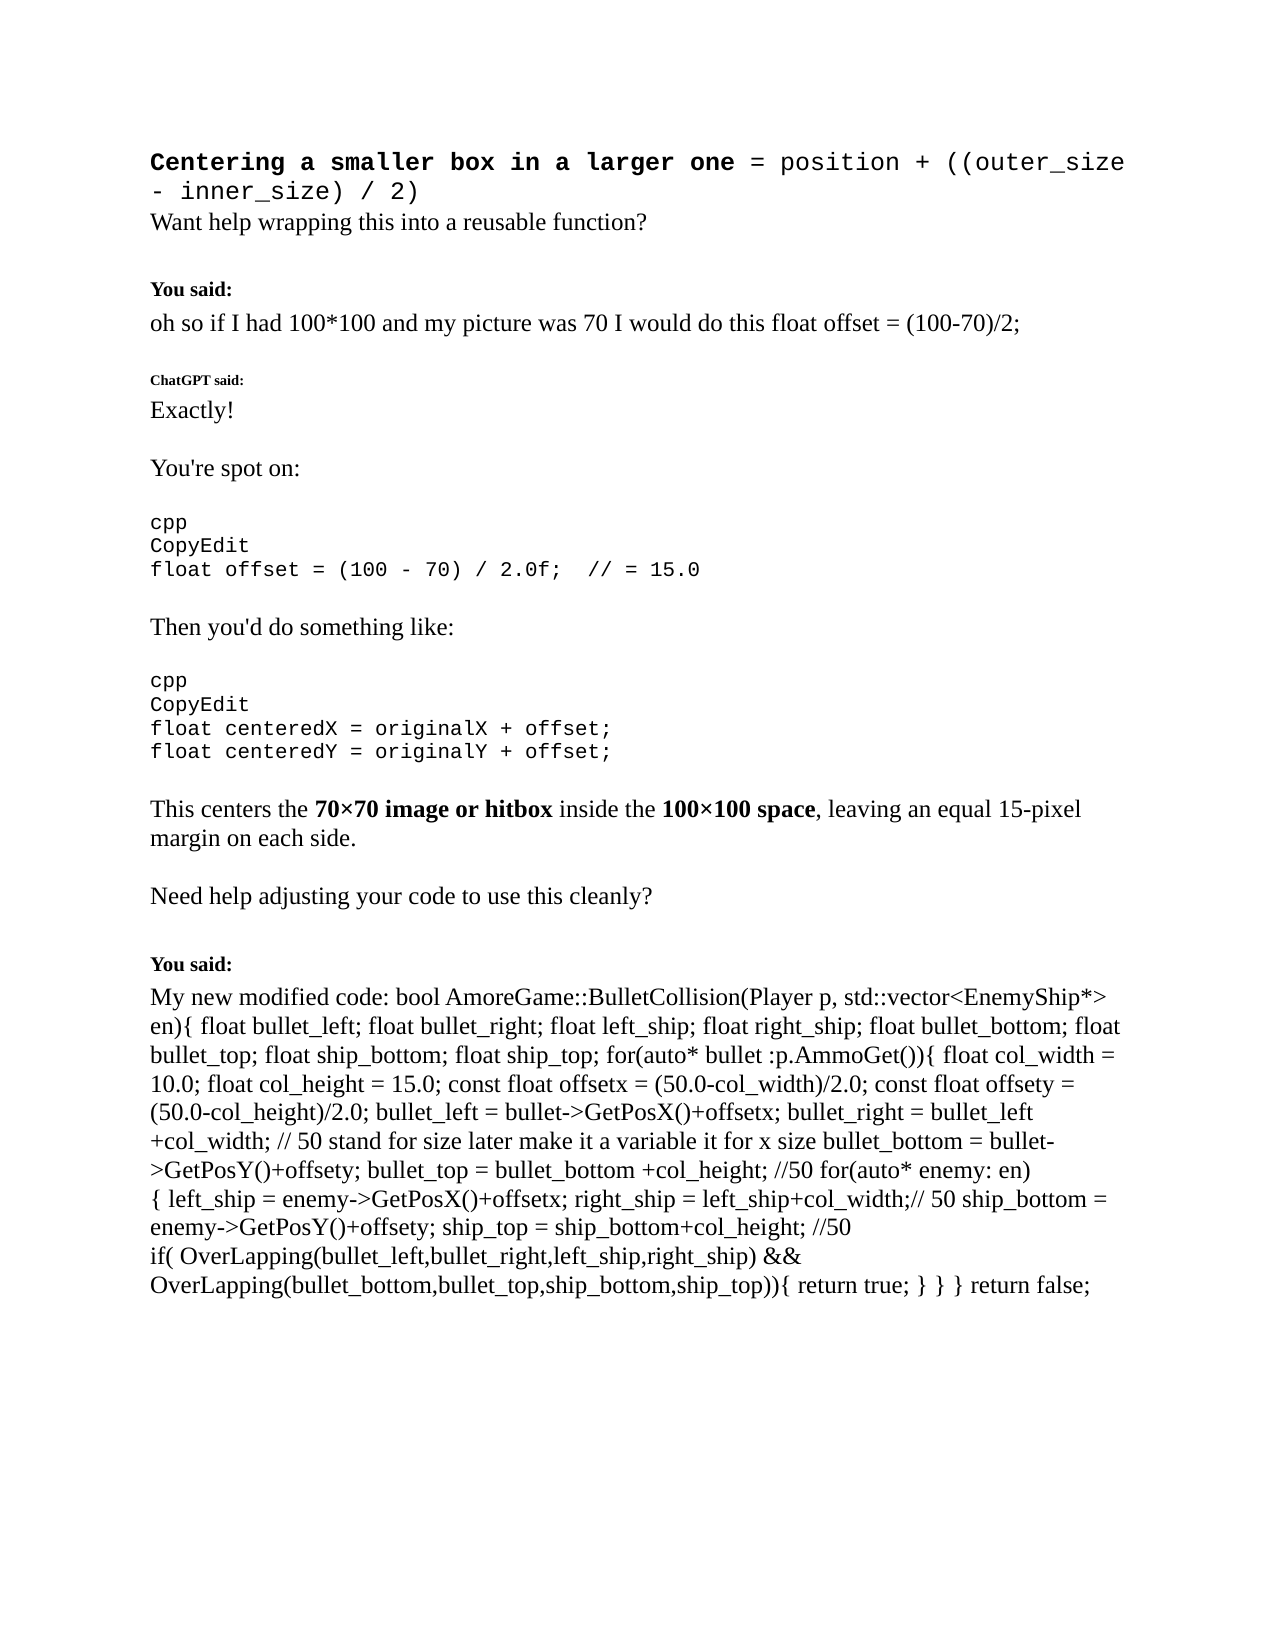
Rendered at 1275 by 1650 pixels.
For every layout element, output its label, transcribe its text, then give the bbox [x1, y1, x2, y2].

subtitle You said: [150, 277, 1125, 301]
text Centering a smaller box in a larger one = position + ((outer_size - inner_size) / 2) [150, 150, 1125, 207]
text Want help wrapping this into a reusable function? [150, 207, 1125, 235]
text CopyEdit [150, 694, 1125, 718]
text float centeredY = originalY + offset; [150, 741, 1125, 765]
text cpp [150, 512, 1125, 535]
text Then you'd do something like: [150, 612, 1125, 641]
text float offset = (100 - 70) / 2.0f; // = 15.0 [150, 559, 1125, 583]
text You're spot on: [150, 453, 1125, 482]
text Need help adjusting your code to use this cleanly? [150, 881, 1125, 910]
text oh so if I had 100*100 and my picture was 70 I would do this float offset = (100-70)/2; [150, 308, 1125, 336]
text float centeredX = originalX + offset; [150, 718, 1125, 741]
text Exactly! 💯 [150, 395, 1125, 424]
subtitle ChatGPT said: [150, 372, 1125, 389]
text This centers the 70×70 image or hitbox inside the 100×100 space, leaving an equal 15-pixel margin on each side. [150, 794, 1125, 852]
text My new modified code: bool AmoreGame::BulletCollision(Player p, std::vector<EnemyShip*> en){ float bullet_left; float bullet_right; float left_ship; float right_ship; float bullet_bottom; float bullet_top; float ship_bottom; float ship_top; for(auto* bullet :p.AmmoGet()){ float col_width = 10.0; float col_height = 15.0; const float offsetx = (50.0-col_width)/2.0; const float offsety = (50.0-col_height)/2.0; bullet_left = bullet->GetPosX()+offsetx; bullet_right = bullet_left +col_width; // 50 stand for size later make it a variable it for x size bullet_bottom = bullet->GetPosY()+offsety; bullet_top = bullet_bottom +col_height; //50 for(auto* enemy: en){ left_ship = enemy->GetPosX()+offsetx; right_ship = left_ship+col_width;// 50 ship_bottom = enemy->GetPosY()+offsety; ship_top = ship_bottom+col_height; //50 if( OverLapping(bullet_left,bullet_right,left_ship,right_ship) && OverLapping(bullet_bottom,bullet_top,ship_bottom,ship_top)){ return true; } } } return false; [150, 982, 1125, 1299]
subtitle You said: [150, 952, 1125, 976]
text cpp [150, 670, 1125, 694]
text CopyEdit [150, 535, 1125, 559]
